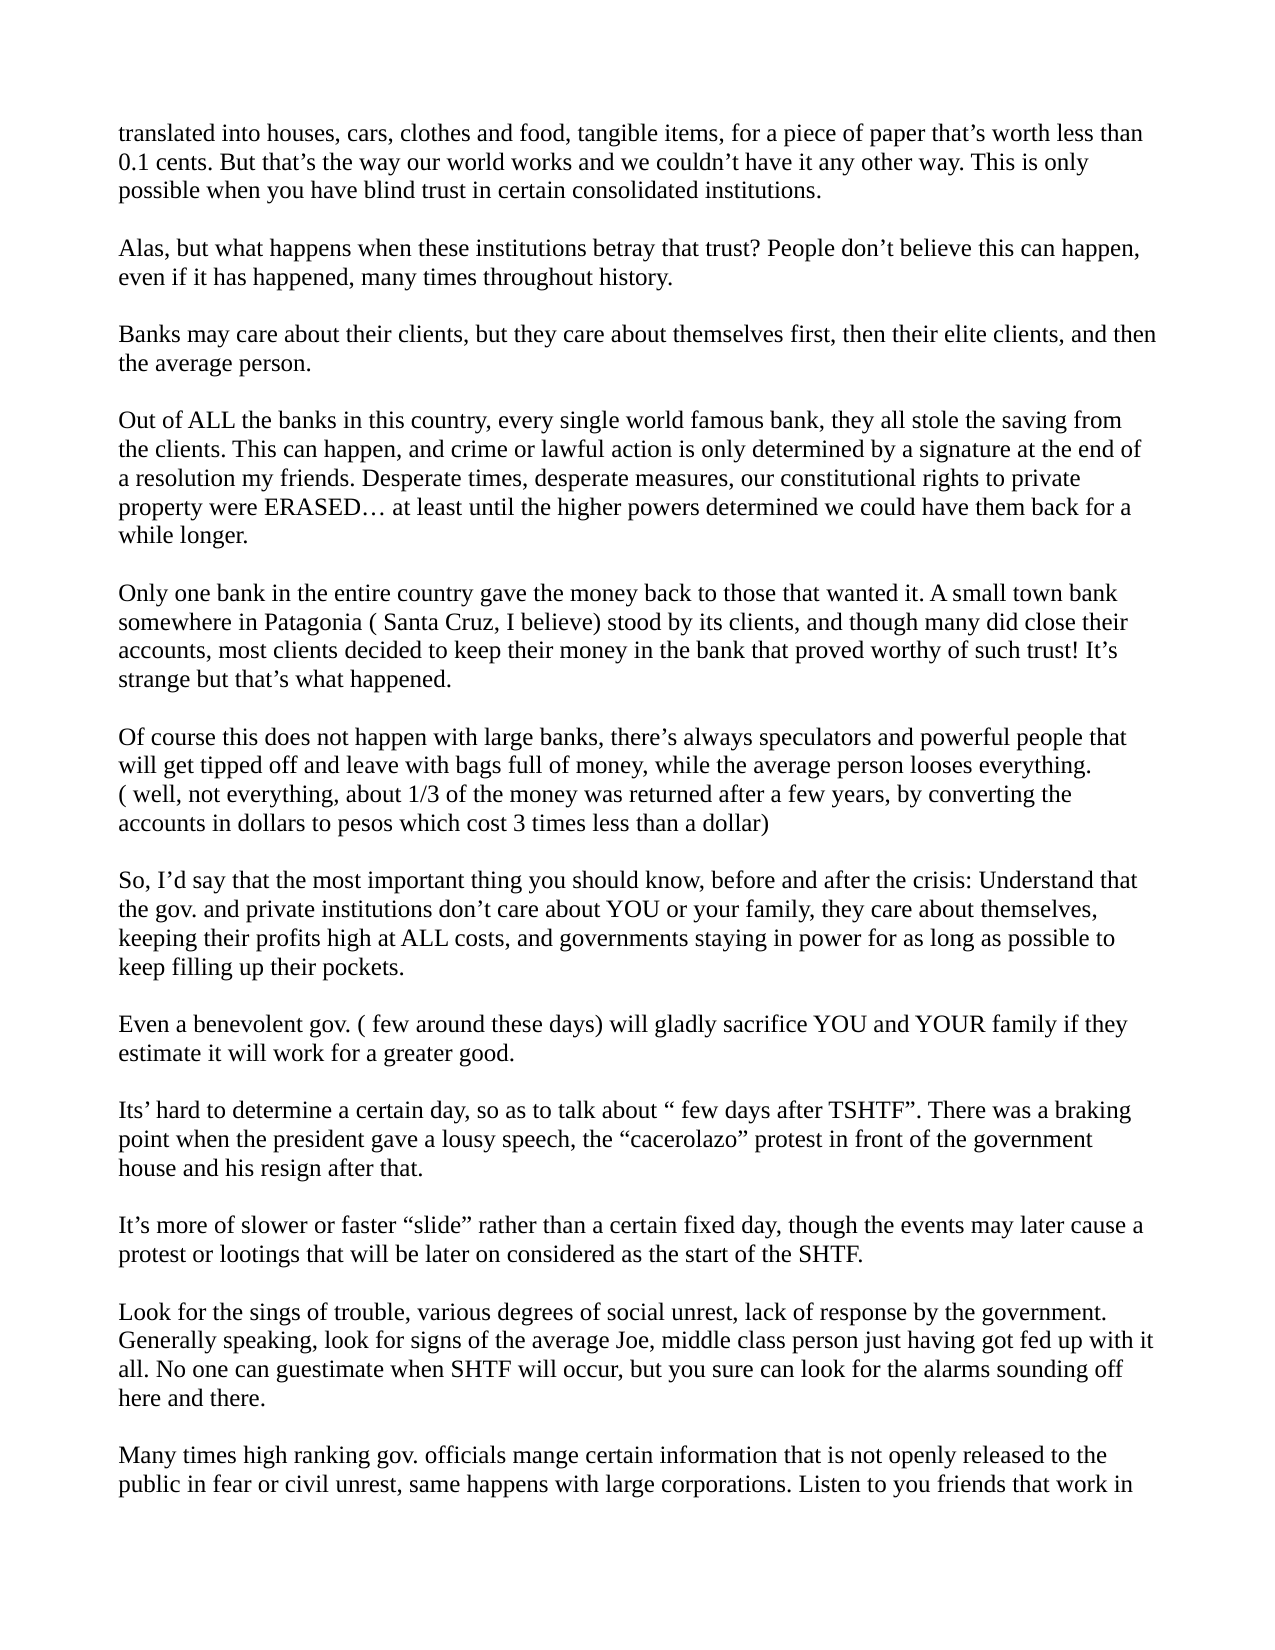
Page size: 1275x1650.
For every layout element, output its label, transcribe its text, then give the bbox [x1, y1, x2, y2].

text Even a benevolent gov. ( few around these days) will gladly sacrifice YOU and YOUR family if they estimate it will work for a greater good. [118, 1009, 1157, 1067]
text Many times high ranking gov. officials mange certain information that is not openly released to the public in fear or civil unrest, same happens with large corporations. Listen to you friends that work in [118, 1441, 1157, 1498]
text Look for the sings of trouble, various degrees of social unrest, lack of response by the government. Generally speaking, look for signs of the average Joe, middle class person just having got fed up with it all. No one can guestimate when SHTF will occur, but you sure can look for the alarms sounding off here and there. [118, 1297, 1157, 1412]
text Alas, but what happens when these institutions betray that trust? People don’t believe this can happen, even if it has happened, many times throughout history. [118, 233, 1157, 291]
text Out of ALL the banks in this country, every single world famous bank, they all stole the saving from the clients. This can happen, and crime or lawful action is only determined by a signature at the end of a resolution my friends. Desperate times, desperate measures, our constitutional rights to private property were ERASED… at least until the higher powers determined we could have them back for a while longer. [118, 406, 1157, 549]
text Its’ hard to determine a certain day, so as to talk about “ few days after TSHTF”. There was a braking point when the president gave a lousy speech, the “cacerolazo” protest in front of the government house and his resign after that. [118, 1096, 1157, 1182]
text So, I’d say that the most important thing you should know, before and after the crisis: Understand that the gov. and private institutions don’t care about YOU or your family, they care about themselves, keeping their profits high at ALL costs, and governments staying in power for as long as possible to keep filling up their pockets. [118, 866, 1157, 981]
text Banks may care about their clients, but they care about themselves first, then their elite clients, and then the average person. [118, 319, 1157, 377]
text Of course this does not happen with large banks, there’s always speculators and powerful people that will get tipped off and leave with bags full of money, while the average person looses everything. ( well, not everything, about 1/3 of the money was returned after a few years, by converting the accounts in dollars to pesos which cost 3 times less than a dollar) [118, 722, 1157, 837]
text Only one bank in the entire country gave the money back to those that wanted it. A small town bank somewhere in Patagonia ( Santa Cruz, I believe) stood by its clients, and though many did close their accounts, most clients decided to keep their money in the bank that proved worthy of such trust! It’s strange but that’s what happened. [118, 578, 1157, 693]
text translated into houses, cars, clothes and food, tangible items, for a piece of paper that’s worth less than 0.1 cents. But that’s the way our world works and we couldn’t have it any other way. This is only possible when you have blind trust in certain consolidated institutions. [118, 118, 1157, 204]
text It’s more of slower or faster “slide” rather than a certain fixed day, though the events may later cause a protest or lootings that will be later on considered as the start of the SHTF. [118, 1211, 1157, 1268]
